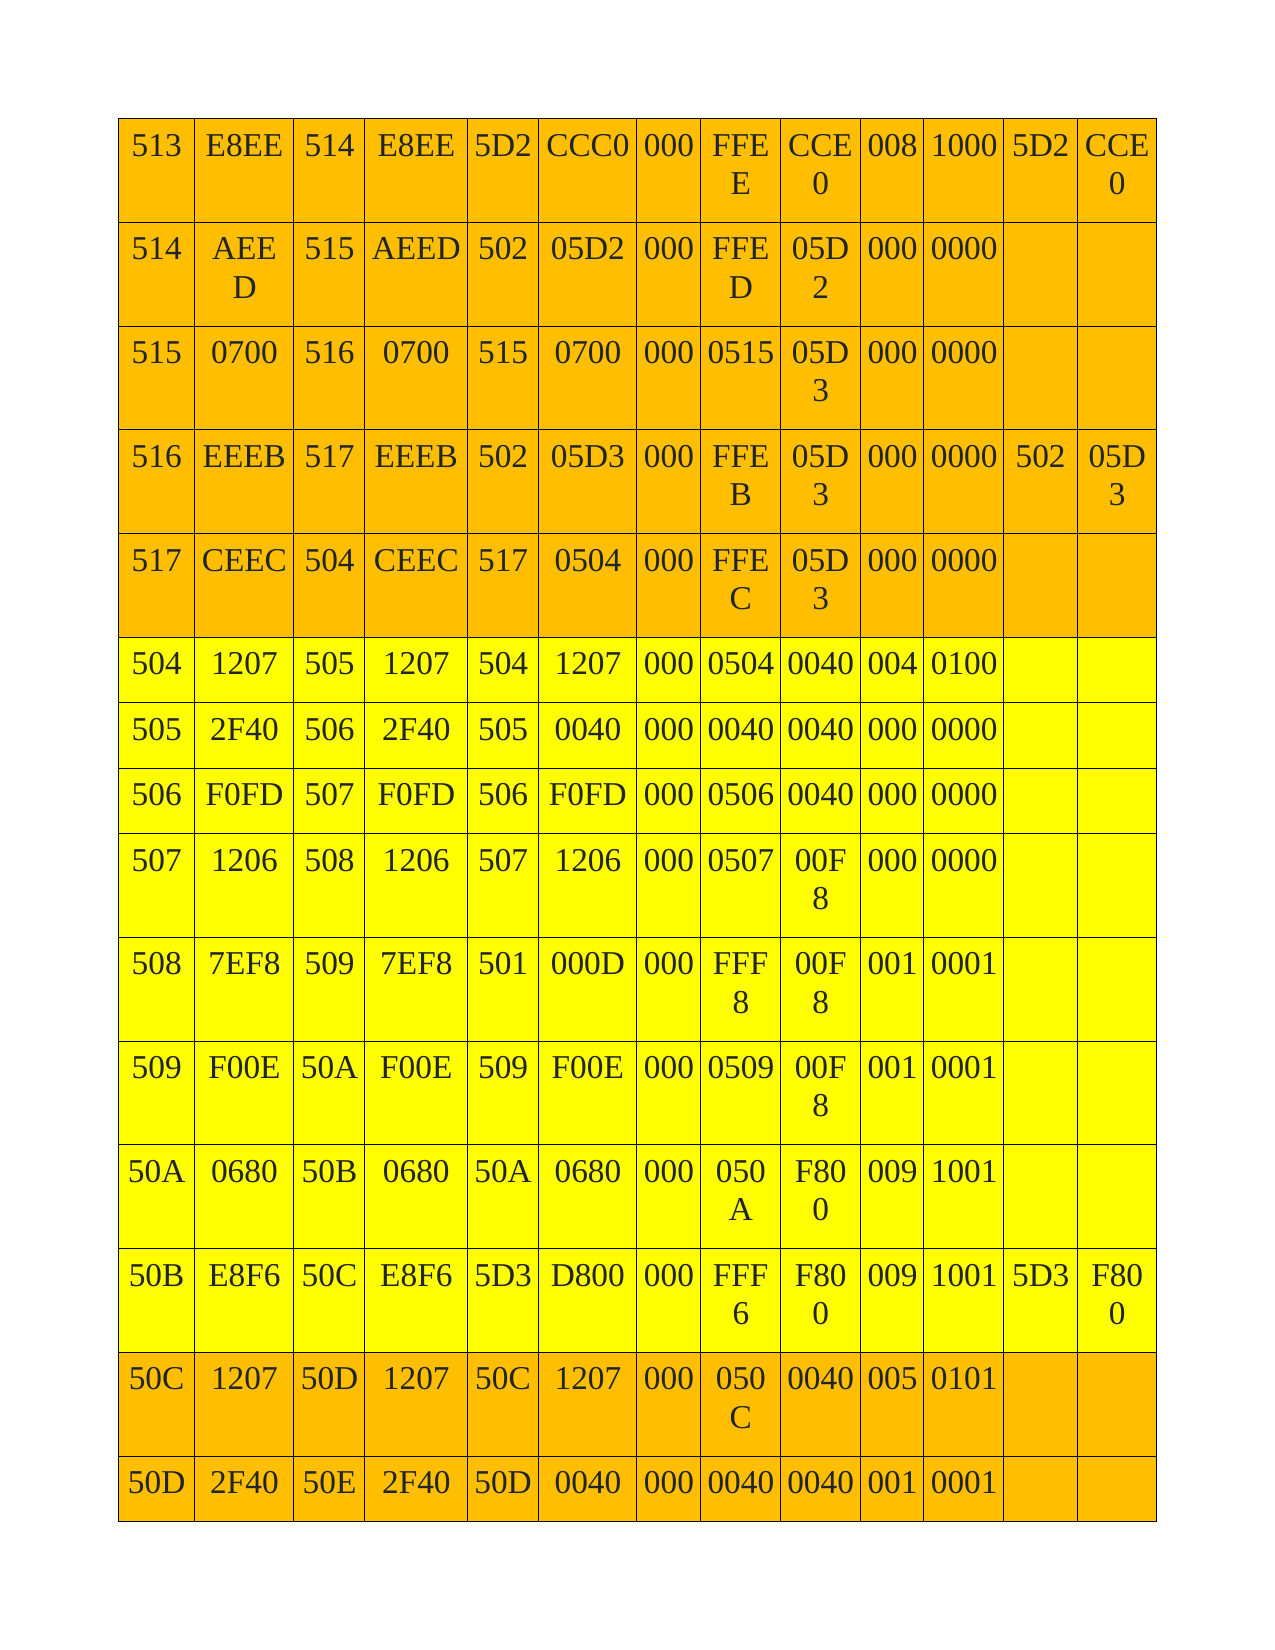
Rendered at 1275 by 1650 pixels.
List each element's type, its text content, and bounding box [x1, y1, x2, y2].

table_cell 1000 [924, 119, 1003, 222]
table_cell 05D2 [781, 223, 860, 326]
table_cell F00E [195, 1042, 293, 1144]
table_cell 50B [294, 1145, 364, 1248]
table_cell 0509 [701, 1042, 780, 1144]
table_cell [1078, 223, 1156, 326]
table_cell [1004, 223, 1077, 326]
table_cell 0000 [924, 430, 1003, 533]
table_cell 515 [468, 327, 538, 429]
table_cell 2F40 [195, 1457, 293, 1521]
table_cell 506 [468, 769, 538, 833]
table_cell 1001 [924, 1249, 1003, 1352]
table_cell [1078, 327, 1156, 429]
table_cell 000 [637, 1145, 700, 1248]
table_cell 2F40 [365, 1457, 467, 1521]
table_cell F0FD [365, 769, 467, 833]
table_cell 1206 [195, 834, 293, 937]
table_cell 517 [294, 430, 364, 533]
table_cell 000 [637, 223, 700, 326]
table_cell 50D [468, 1457, 538, 1521]
table_cell 1207 [195, 1353, 293, 1456]
table_cell 50A [119, 1145, 194, 1248]
table_cell 508 [119, 938, 194, 1041]
table_cell 507 [468, 834, 538, 937]
table_cell 000 [637, 1457, 700, 1521]
table_cell FFEB [701, 430, 780, 533]
table_cell 000 [861, 327, 923, 429]
table_cell [1078, 638, 1156, 702]
table_cell 000 [861, 223, 923, 326]
table_cell 502 [468, 430, 538, 533]
table_cell 0000 [924, 534, 1003, 637]
table_cell [1004, 1353, 1077, 1456]
table_cell 1206 [539, 834, 636, 937]
table_cell 0507 [701, 834, 780, 937]
table_cell 0680 [539, 1145, 636, 1248]
table_cell 0000 [924, 327, 1003, 429]
table_cell [1004, 769, 1077, 833]
table_cell 1207 [365, 638, 467, 702]
table_cell 516 [119, 430, 194, 533]
table_cell 000 [637, 119, 700, 222]
table_cell F800 [1078, 1249, 1156, 1352]
table_cell 505 [468, 703, 538, 768]
table_cell 1206 [365, 834, 467, 937]
table_cell 05D3 [539, 430, 636, 533]
table_cell 05D3 [781, 327, 860, 429]
table_cell 001 [861, 1457, 923, 1521]
table_cell E8EE [365, 119, 467, 222]
table_cell CEEC [365, 534, 467, 637]
table_cell FFED [701, 223, 780, 326]
table_cell [1078, 1145, 1156, 1248]
table_cell 0001 [924, 1457, 1003, 1521]
table_cell 515 [119, 327, 194, 429]
table_cell FFF6 [701, 1249, 780, 1352]
table_cell 506 [294, 703, 364, 768]
table_cell F00E [539, 1042, 636, 1144]
table_cell FFEC [701, 534, 780, 637]
table_cell 000 [637, 534, 700, 637]
table_cell 008 [861, 119, 923, 222]
table_cell [1004, 1457, 1077, 1521]
table_cell 000 [637, 327, 700, 429]
table_cell 5D3 [468, 1249, 538, 1352]
table_cell FFEE [701, 119, 780, 222]
table_cell 5D3 [1004, 1249, 1077, 1352]
table_cell 0506 [701, 769, 780, 833]
table_cell 517 [468, 534, 538, 637]
table_cell 009 [861, 1145, 923, 1248]
table_cell [1078, 1457, 1156, 1521]
table_cell 0504 [539, 534, 636, 637]
table_cell 0000 [924, 703, 1003, 768]
table_cell 0000 [924, 834, 1003, 937]
table_cell 005 [861, 1353, 923, 1456]
table_cell [1078, 1042, 1156, 1144]
table_cell 000 [637, 1042, 700, 1144]
table_cell 0040 [539, 1457, 636, 1521]
table_cell [1078, 938, 1156, 1041]
table_cell CEEC [195, 534, 293, 637]
table_cell [1004, 534, 1077, 637]
table_cell 0504 [701, 638, 780, 702]
table_cell [1004, 638, 1077, 702]
table_cell D800 [539, 1249, 636, 1352]
table_cell 0001 [924, 938, 1003, 1041]
table_cell 000 [637, 1249, 700, 1352]
table_cell 0680 [365, 1145, 467, 1248]
table_cell 5D2 [1004, 119, 1077, 222]
table_cell 1001 [924, 1145, 1003, 1248]
table_cell 0700 [539, 327, 636, 429]
table_cell 000 [861, 769, 923, 833]
table_cell 514 [119, 223, 194, 326]
table_cell E8F6 [365, 1249, 467, 1352]
table_cell 50D [119, 1457, 194, 1521]
table_cell [1078, 834, 1156, 937]
table_cell 50C [294, 1249, 364, 1352]
table_cell 0040 [781, 638, 860, 702]
table_cell 000 [637, 703, 700, 768]
table_cell E8EE [195, 119, 293, 222]
table_cell 000 [637, 430, 700, 533]
table_cell E8F6 [195, 1249, 293, 1352]
table_cell F800 [781, 1249, 860, 1352]
table_cell EEEB [195, 430, 293, 533]
table_cell 0040 [781, 703, 860, 768]
table_cell 507 [119, 834, 194, 937]
table_cell 000 [637, 938, 700, 1041]
table_cell F0FD [195, 769, 293, 833]
table_cell 000D [539, 938, 636, 1041]
table_cell 000 [861, 430, 923, 533]
table_cell 504 [294, 534, 364, 637]
table_cell 05D2 [539, 223, 636, 326]
table_cell 50E [294, 1457, 364, 1521]
table_cell 0040 [539, 703, 636, 768]
table_cell 506 [119, 769, 194, 833]
table_cell 001 [861, 1042, 923, 1144]
table_cell 50C [119, 1353, 194, 1456]
table_cell F00E [365, 1042, 467, 1144]
table_cell [1078, 1353, 1156, 1456]
table_cell 50D [294, 1353, 364, 1456]
table_cell 502 [468, 223, 538, 326]
table_cell 0700 [365, 327, 467, 429]
table_cell 05D3 [781, 430, 860, 533]
table_cell 0000 [924, 223, 1003, 326]
table_cell 000 [861, 703, 923, 768]
table_cell 7EF8 [195, 938, 293, 1041]
table_cell 000 [637, 834, 700, 937]
table_cell 000 [861, 834, 923, 937]
table_cell 050A [701, 1145, 780, 1248]
table_cell 004 [861, 638, 923, 702]
table_cell 0040 [701, 1457, 780, 1521]
table_cell 000 [637, 1353, 700, 1456]
table_cell [1004, 1042, 1077, 1144]
table_cell [1004, 327, 1077, 429]
table_cell 505 [294, 638, 364, 702]
table_cell 000 [637, 769, 700, 833]
table_cell 0001 [924, 1042, 1003, 1144]
table_cell CCE0 [781, 119, 860, 222]
table_cell 50A [468, 1145, 538, 1248]
table_cell 509 [294, 938, 364, 1041]
table_cell 517 [119, 534, 194, 637]
table_cell 508 [294, 834, 364, 937]
table_cell 50C [468, 1353, 538, 1456]
table_cell 507 [294, 769, 364, 833]
table_cell FFF8 [701, 938, 780, 1041]
table_cell 1207 [539, 638, 636, 702]
table_cell 0000 [924, 769, 1003, 833]
table_cell 516 [294, 327, 364, 429]
table_cell 513 [119, 119, 194, 222]
table_cell 0040 [781, 1457, 860, 1521]
table_cell 00F8 [781, 834, 860, 937]
table_cell 000 [861, 534, 923, 637]
table_cell F800 [781, 1145, 860, 1248]
table_cell CCC0 [539, 119, 636, 222]
table_cell 502 [1004, 430, 1077, 533]
table_cell EEEB [365, 430, 467, 533]
table_cell 509 [468, 1042, 538, 1144]
table_cell 05D3 [781, 534, 860, 637]
table_cell 1207 [195, 638, 293, 702]
table_cell 009 [861, 1249, 923, 1352]
table_cell 0040 [701, 703, 780, 768]
table_cell AEED [195, 223, 293, 326]
table_cell 05D3 [1078, 430, 1156, 533]
table_cell 504 [119, 638, 194, 702]
table_cell 0100 [924, 638, 1003, 702]
table_cell 050C [701, 1353, 780, 1456]
table_cell F0FD [539, 769, 636, 833]
table_cell 2F40 [365, 703, 467, 768]
table_cell 0515 [701, 327, 780, 429]
table_cell 5D2 [468, 119, 538, 222]
table_cell [1004, 834, 1077, 937]
table_cell 1207 [539, 1353, 636, 1456]
table_cell 50B [119, 1249, 194, 1352]
table_cell [1078, 769, 1156, 833]
table_cell 7EF8 [365, 938, 467, 1041]
table_cell 514 [294, 119, 364, 222]
table_cell [1078, 534, 1156, 637]
table_cell 0040 [781, 769, 860, 833]
table_cell 000 [637, 638, 700, 702]
table_cell 504 [468, 638, 538, 702]
table_cell 0101 [924, 1353, 1003, 1456]
table_cell [1004, 938, 1077, 1041]
table_cell 501 [468, 938, 538, 1041]
table_cell CCE0 [1078, 119, 1156, 222]
table_cell [1004, 703, 1077, 768]
table_cell [1078, 703, 1156, 768]
table_cell 509 [119, 1042, 194, 1144]
table_cell 00F8 [781, 938, 860, 1041]
table_cell 0040 [781, 1353, 860, 1456]
table_cell 0680 [195, 1145, 293, 1248]
table_cell 515 [294, 223, 364, 326]
table_cell 00F8 [781, 1042, 860, 1144]
table_cell [1004, 1145, 1077, 1248]
table_cell AEED [365, 223, 467, 326]
table_cell 50A [294, 1042, 364, 1144]
table_cell 1207 [365, 1353, 467, 1456]
table_cell 505 [119, 703, 194, 768]
table_cell 001 [861, 938, 923, 1041]
table_cell 0700 [195, 327, 293, 429]
table_cell 2F40 [195, 703, 293, 768]
